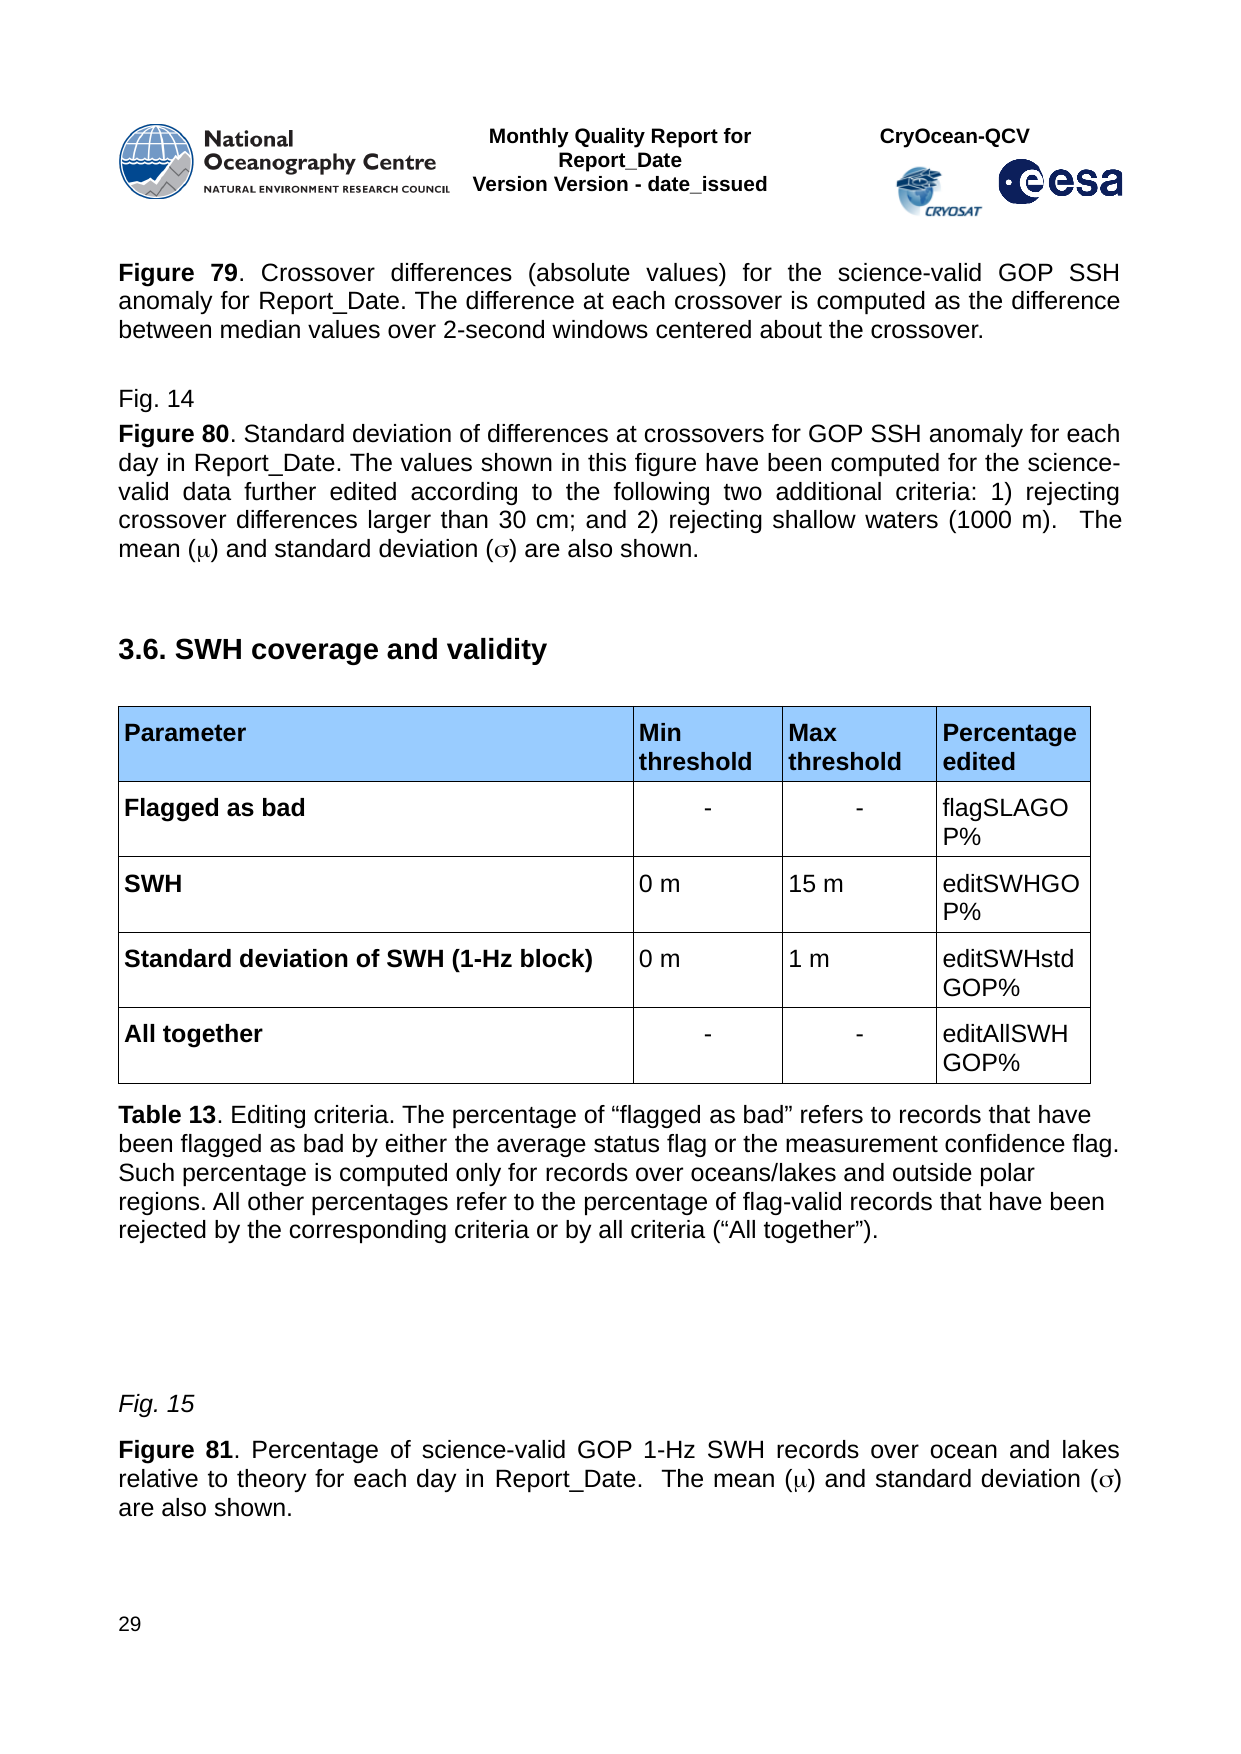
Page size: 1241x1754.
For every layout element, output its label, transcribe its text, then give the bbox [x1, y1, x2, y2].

table_cell - [783, 782, 936, 856]
table_cell 15 m [783, 857, 936, 932]
text Fig. 14 [118, 384, 1122, 413]
table_cell flagSLAGOP% [937, 782, 1090, 856]
table_cell SWH [119, 857, 633, 932]
table_header Percentage edited [937, 707, 1090, 781]
table_cell All together [119, 1008, 633, 1082]
table_cell editAllSWHGOP% [937, 1008, 1090, 1082]
text Figure 81. Percentage of science-valid GOP 1-Hz SWH records over ocean and lakes relative to theory for each day in Report_Date. The mean (μ) and standard deviation (σ) are also shown. [118, 1435, 1122, 1522]
table_header Max threshold [783, 707, 936, 781]
text Figure 79. Crossover differences (absolute values) for the science-valid GOP SSH anomaly for Report_Date. The difference at each crossover is computed as the difference between median values over 2-second windows centered about the crossover. [118, 257, 1122, 344]
table_cell editSWHGOP% [937, 857, 1090, 932]
table_cell - [783, 1008, 936, 1082]
text Fig. 15 [118, 1389, 1122, 1418]
table_cell - [634, 1008, 782, 1082]
table_header Parameter [119, 707, 633, 781]
table_cell 1 m [783, 933, 936, 1007]
table_cell Standard deviation of SWH (1-Hz block) [119, 933, 633, 1007]
table_cell - [634, 782, 782, 856]
text Table 13. Editing criteria. The percentage of “flagged as bad” refers to records that have been flagged as bad by either the average status flag or the measurement confidence flag. Such percentage is computed only for records over oceans/lakes and outside polar regions. All other percentages refer to the percentage of flag-valid records that have been rejected by the corresponding criteria or by all criteria (“All together”). [118, 1101, 1122, 1244]
table_cell editSWHstdGOP% [937, 933, 1090, 1007]
table_cell Flagged as bad [119, 782, 633, 856]
picture [876, 159, 1123, 224]
text Figure 80. Standard deviation of differences at crossovers for GOP SSH anomaly for each day in Report_Date. The values shown in this figure have been computed for the science-valid data further edited according to the following two additional criteria: 1) rejecting crossover differences larger than 30 cm; and 2) rejecting shallow waters (1000 m). The mean (μ) and standard deviation (σ) are also shown. [118, 419, 1122, 563]
table_header Min threshold [634, 707, 782, 781]
text 3.6. SWH coverage and validity [118, 632, 1122, 666]
table_cell 0 m [634, 933, 782, 1007]
table_cell 0 m [634, 857, 782, 932]
